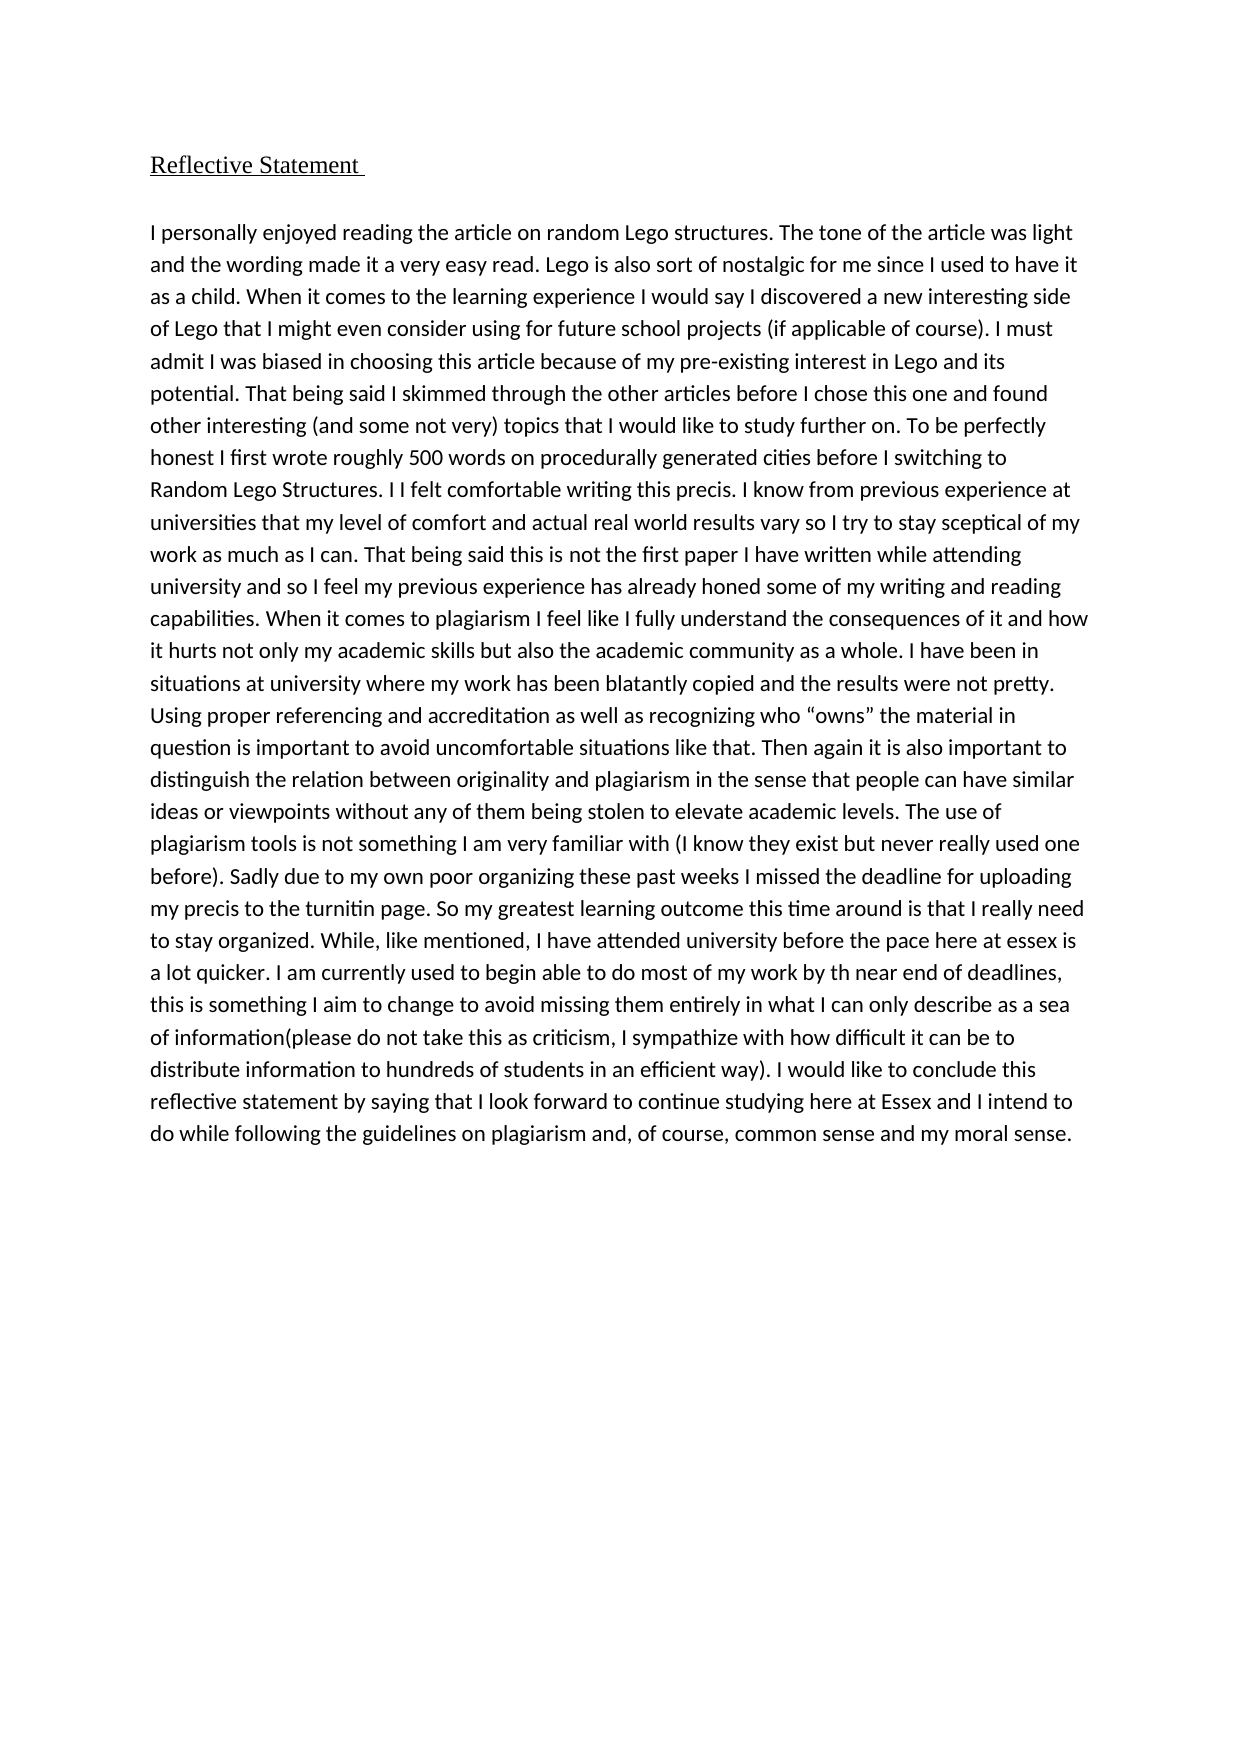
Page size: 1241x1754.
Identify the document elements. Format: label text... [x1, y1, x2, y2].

text I personally enjoyed reading the article on random Lego structures. The tone of the article was light and the wording made it a very easy read. Lego is also sort of nostalgic for me since I used to have it as a child. When it comes to the learning experience I would say I discovered a new interesting side of Lego that I might even consider using for future school projects (if applicable of course). I must admit I was biased in choosing this article because of my pre-existing interest in Lego and its potential. That being said I skimmed through the other articles before I chose this one and found other interesting (and some not very) topics that I would like to study further on. To be perfectly honest I first wrote roughly 500 words on procedurally generated cities before I switching to Random Lego Structures. I I felt comfortable writing this precis. I know from previous experience at universities that my level of comfort and actual real world results vary so I try to stay sceptical of my work as much as I can. That being said this is not the first paper I have written while attending university and so I feel my previous experience has already honed some of my writing and reading capabilities. When it comes to plagiarism I feel like I fully understand the consequences of it and how it hurts not only my academic skills but also the academic community as a whole. I have been in situations at university where my work has been blatantly copied and the results were not pretty. Using proper referencing and accreditation as well as recognizing who “owns” the material in question is important to avoid uncomfortable situations like that. Then again it is also important to distinguish the relation between originality and plagiarism in the sense that people can have similar ideas or viewpoints without any of them being stolen to elevate academic levels. The use of plagiarism tools is not something I am very familiar with (I know they exist but never really used one before). Sadly due to my own poor organizing these past weeks I missed the deadline for uploading my precis to the turnitin page. So my greatest learning outcome this time around is that I really need to stay organized. While, like mentioned, I have attended university before the pace here at essex is a lot quicker. I am currently used to begin able to do most of my work by th near end of deadlines, this is something I aim to change to avoid missing them entirely in what I can only describe as a sea of information(please do not take this as criticism, I sympathize with how difficult it can be to distribute information to hundreds of students in an efficient way). I would like to conclude this reflective statement by saying that I look forward to continue studying here at Essex and I intend to do while following the guidelines on plagiarism and, of course, common sense and my moral sense. [150, 218, 1090, 1147]
text Reflective Statement [150, 150, 1090, 179]
